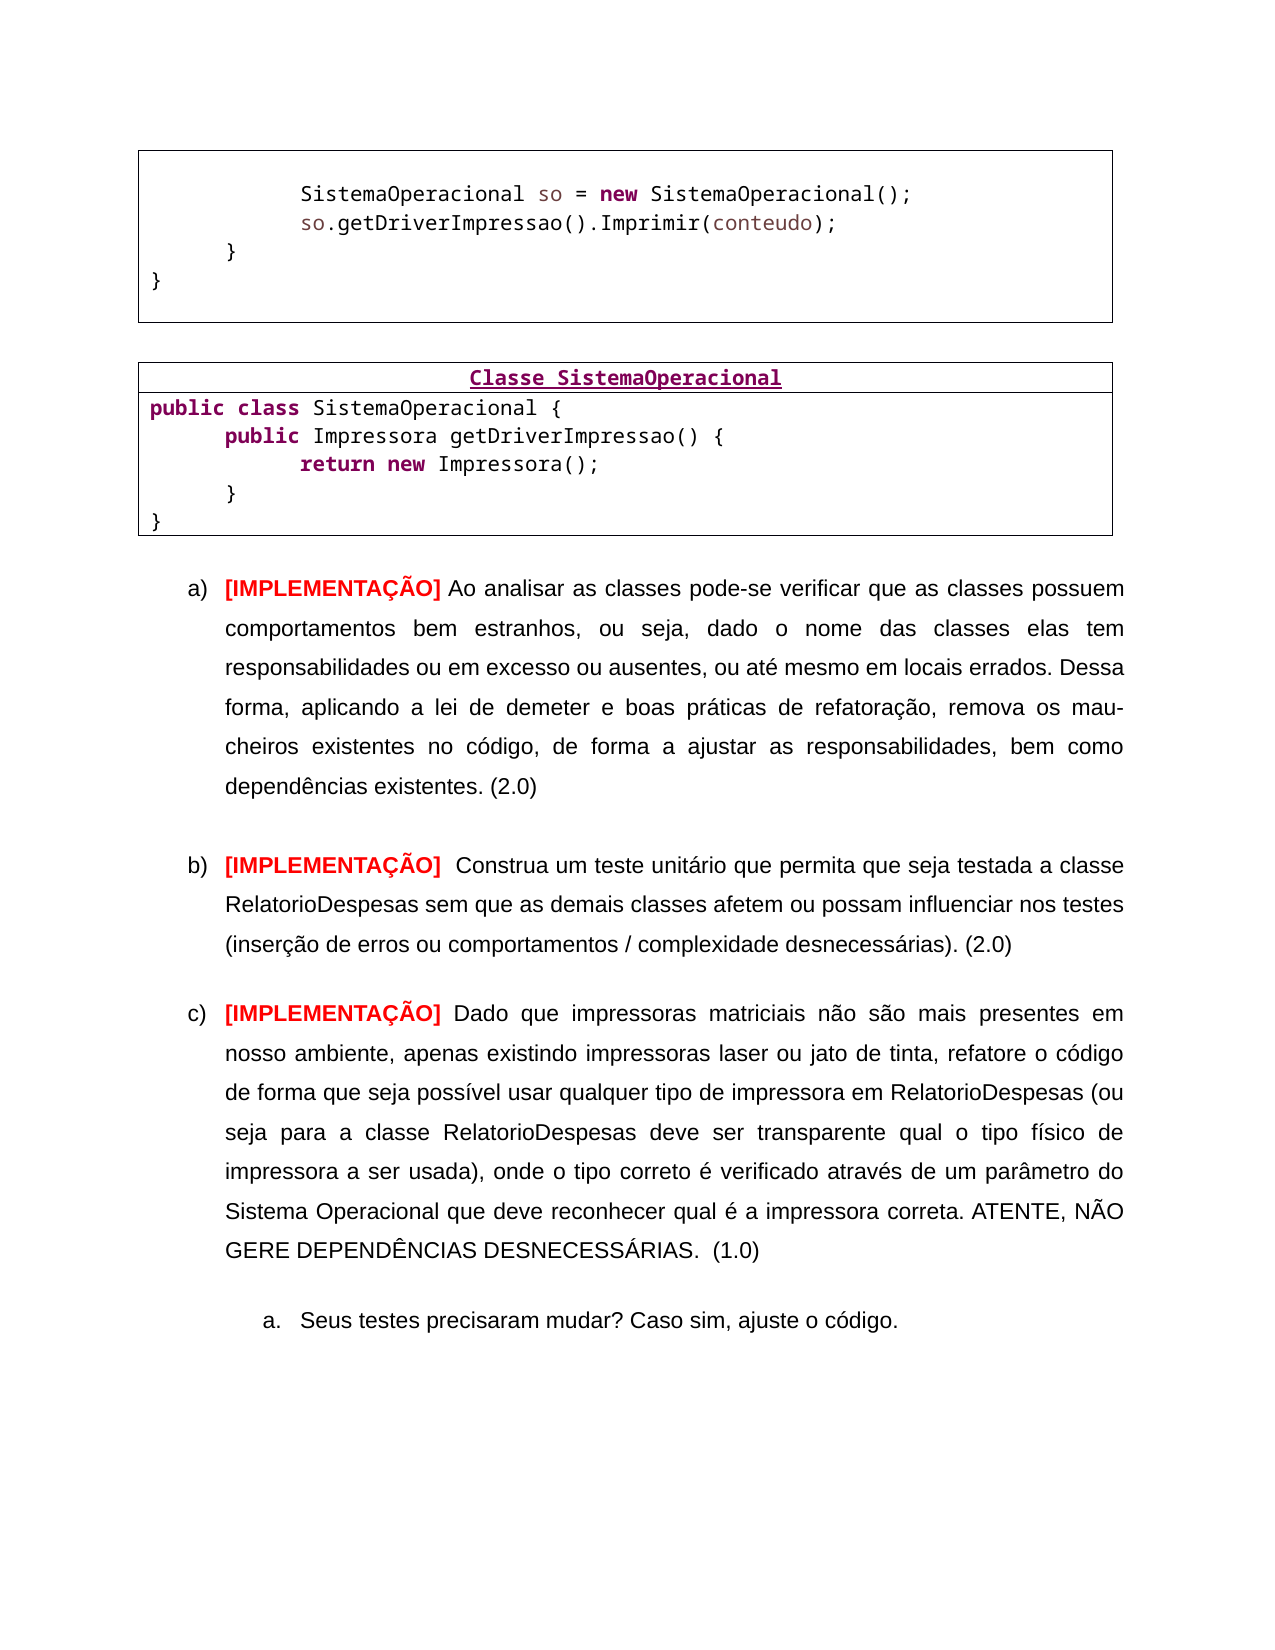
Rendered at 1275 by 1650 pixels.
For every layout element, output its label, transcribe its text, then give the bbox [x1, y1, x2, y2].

list [IMPLEMENTAÇÃO] Ao analisar as classes pode-se verificar que as classes possuem comportamentos bem estranhos, ou seja, dado o nome das classes elas tem responsabilidades ou em excesso ou ausentes, ou até mesmo em locais errados. Dessa forma, aplicando a lei de demeter e boas práticas de refatoração, remova os mau-cheiros existentes no código, de forma a ajustar as responsabilidades, bem como dependências existentes. (2.0) [187, 575, 1125, 799]
table_cell SistemaOperacional so = new SistemaOperacional(); so.getDriverImpressao().Imprimir(conteudo); } } [139, 151, 1112, 322]
list [IMPLEMENTAÇÃO] Dado que impressoras matriciais não são mais presentes em nosso ambiente, apenas existindo impressoras laser ou jato de tinta, refatore o código de forma que seja possível usar qualquer tipo de impressora em RelatorioDespesas (ou seja para a classe RelatorioDespesas deve ser transparente qual o tipo físico de impressora a ser usada), onde o tipo correto é verificado através de um parâmetro do Sistema Operacional que deve reconhecer qual é a impressora correta. ATENTE, NÃO GERE DEPENDÊNCIAS DESNECESSÁRIAS. (1.0) [187, 1000, 1125, 1264]
list Seus testes precisaram mudar? Caso sim, ajuste o código. [262, 1307, 1125, 1333]
table_cell public class SistemaOperacional { public Impressora getDriverImpressao() { return new Impressora(); } } [139, 393, 1112, 535]
table_header Classe SistemaOperacional [139, 363, 1112, 392]
list [IMPLEMENTAÇÃO] Construa um teste unitário que permita que seja testada a classe RelatorioDespesas sem que as demais classes afetem ou possam influenciar nos testes (inserção de erros ou comportamentos / complexidade desnecessárias). (2.0) [187, 852, 1125, 957]
